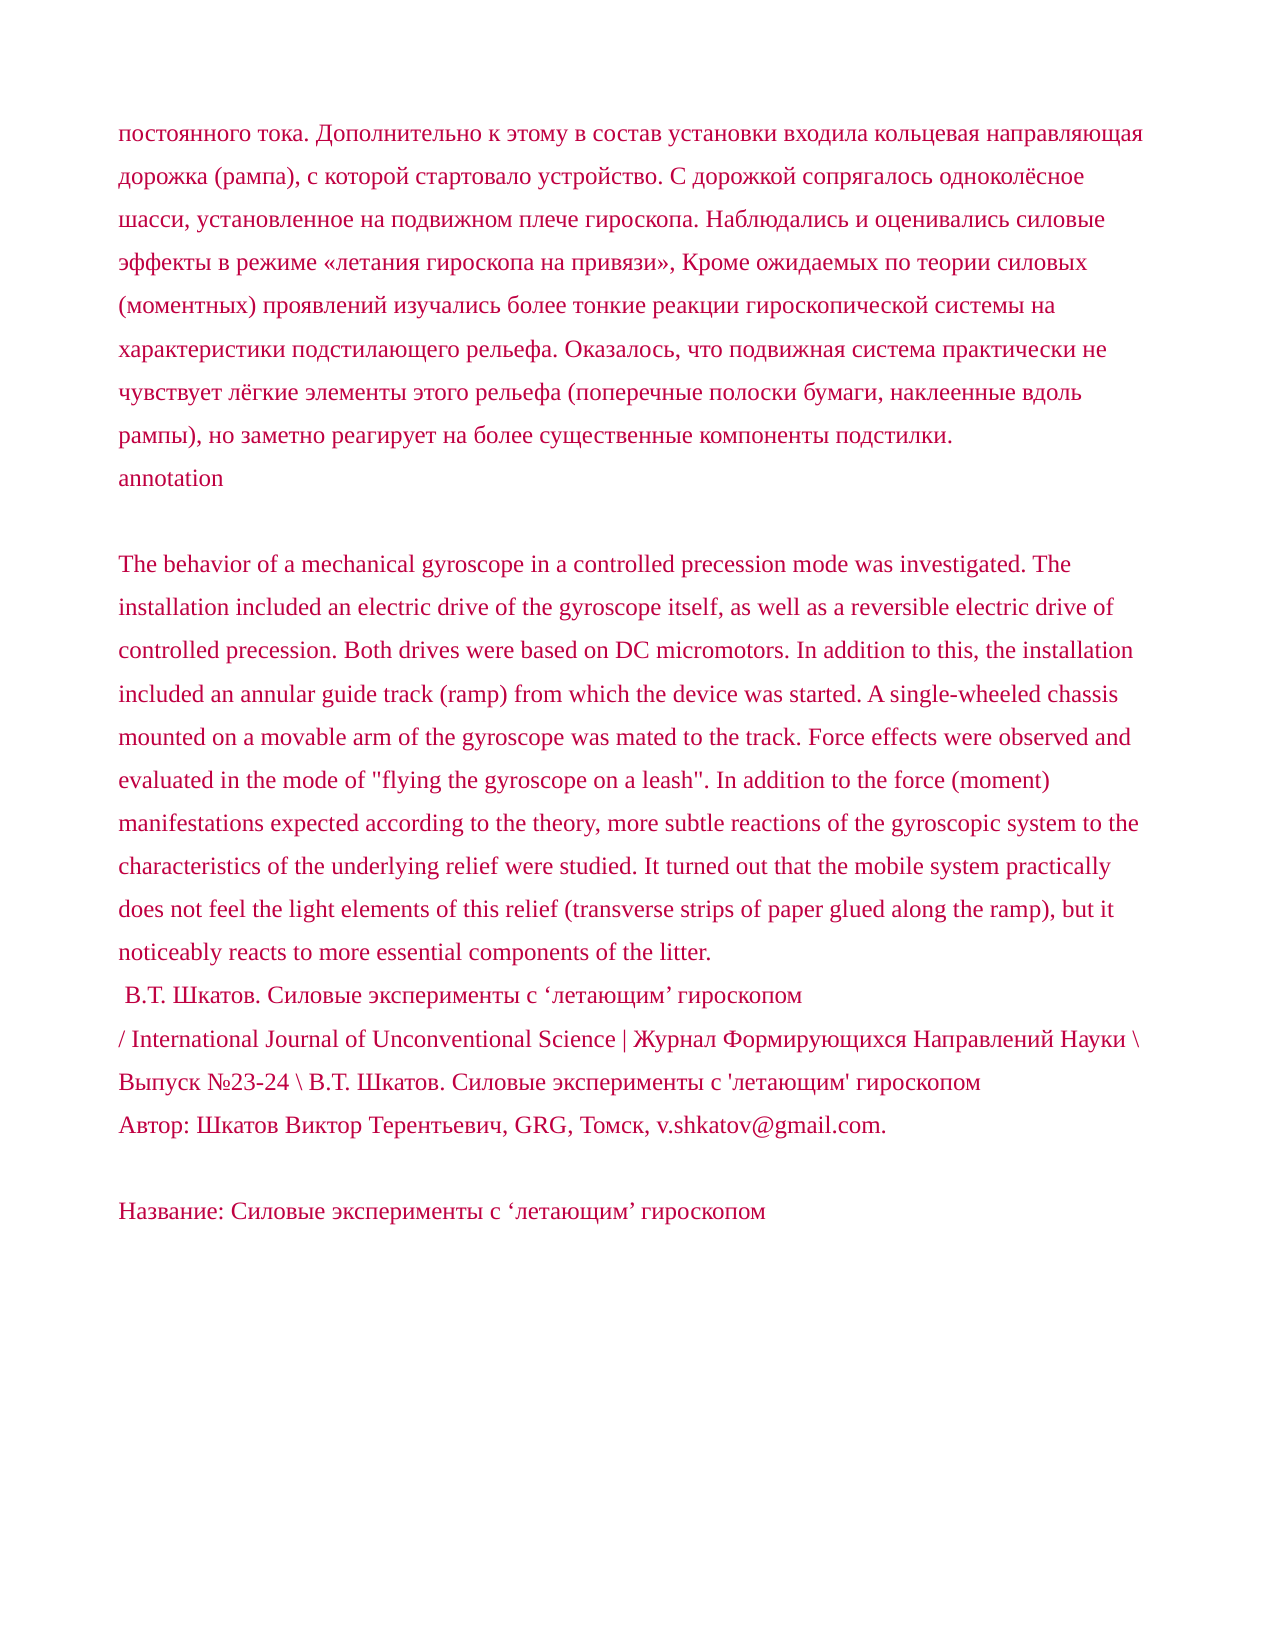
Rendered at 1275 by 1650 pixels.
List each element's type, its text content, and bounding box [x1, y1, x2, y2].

text Автор: Шкатов Виктор Терентьевич, GRG, Томск, v.shkatov@gmail.com. [118, 1110, 1157, 1139]
text annotation [118, 463, 1157, 492]
text В.Т. Шкатов. Силовые эксперименты с ‘летающим’ гироскопом [118, 981, 1157, 1009]
text постоянного тока. Дополнительно к этому в состав установки входила кольцевая направляющая дорожка (рампа), с которой стартовало устройство. С дорожкой сопрягалось одноколёсное шасси, установленное на подвижном плече гироскопа. Наблюдались и оценивались силовые эффекты в режиме «летания гироскопа на привязи», Кроме ожидаемых по теории силовых (моментных) проявлений изучались более тонкие реакции гироскопической системы на характеристики подстилающего рельефа. Оказалось, что подвижная система практически не чувствует лёгкие элементы этого рельефа (поперечные полоски бумаги, наклеенные вдоль рампы), но заметно реагирует на более существенные компоненты подстилки. [118, 118, 1157, 449]
text Название: Силовые эксперименты с ‘летающим’ гироскопом [118, 1196, 1157, 1225]
text / International Journal of Unconventional Science | Журнал Формирующихся Направлений Науки \ Выпуск №23-24 \ В.Т. Шкатов. Силовые эксперименты с 'летающим' гироскопом [118, 1024, 1157, 1096]
text The behavior of a mechanical gyroscope in a controlled precession mode was investigated. The installation included an electric drive of the gyroscope itself, as well as a reversible electric drive of controlled precession. Both drives were based on DC micromotors. In addition to this, the installation included an annular guide track (ramp) from which the device was started. A single-wheeled chassis mounted on a movable arm of the gyroscope was mated to the track. Force effects were observed and evaluated in the mode of "flying the gyroscope on a leash". In addition to the force (moment) manifestations expected according to the theory, more subtle reactions of the gyroscopic system to the characteristics of the underlying relief were studied. It turned out that the mobile system practically does not feel the light elements of this relief (transverse strips of paper glued along the ramp), but it noticeably reacts to more essential components of the litter. [118, 549, 1157, 966]
